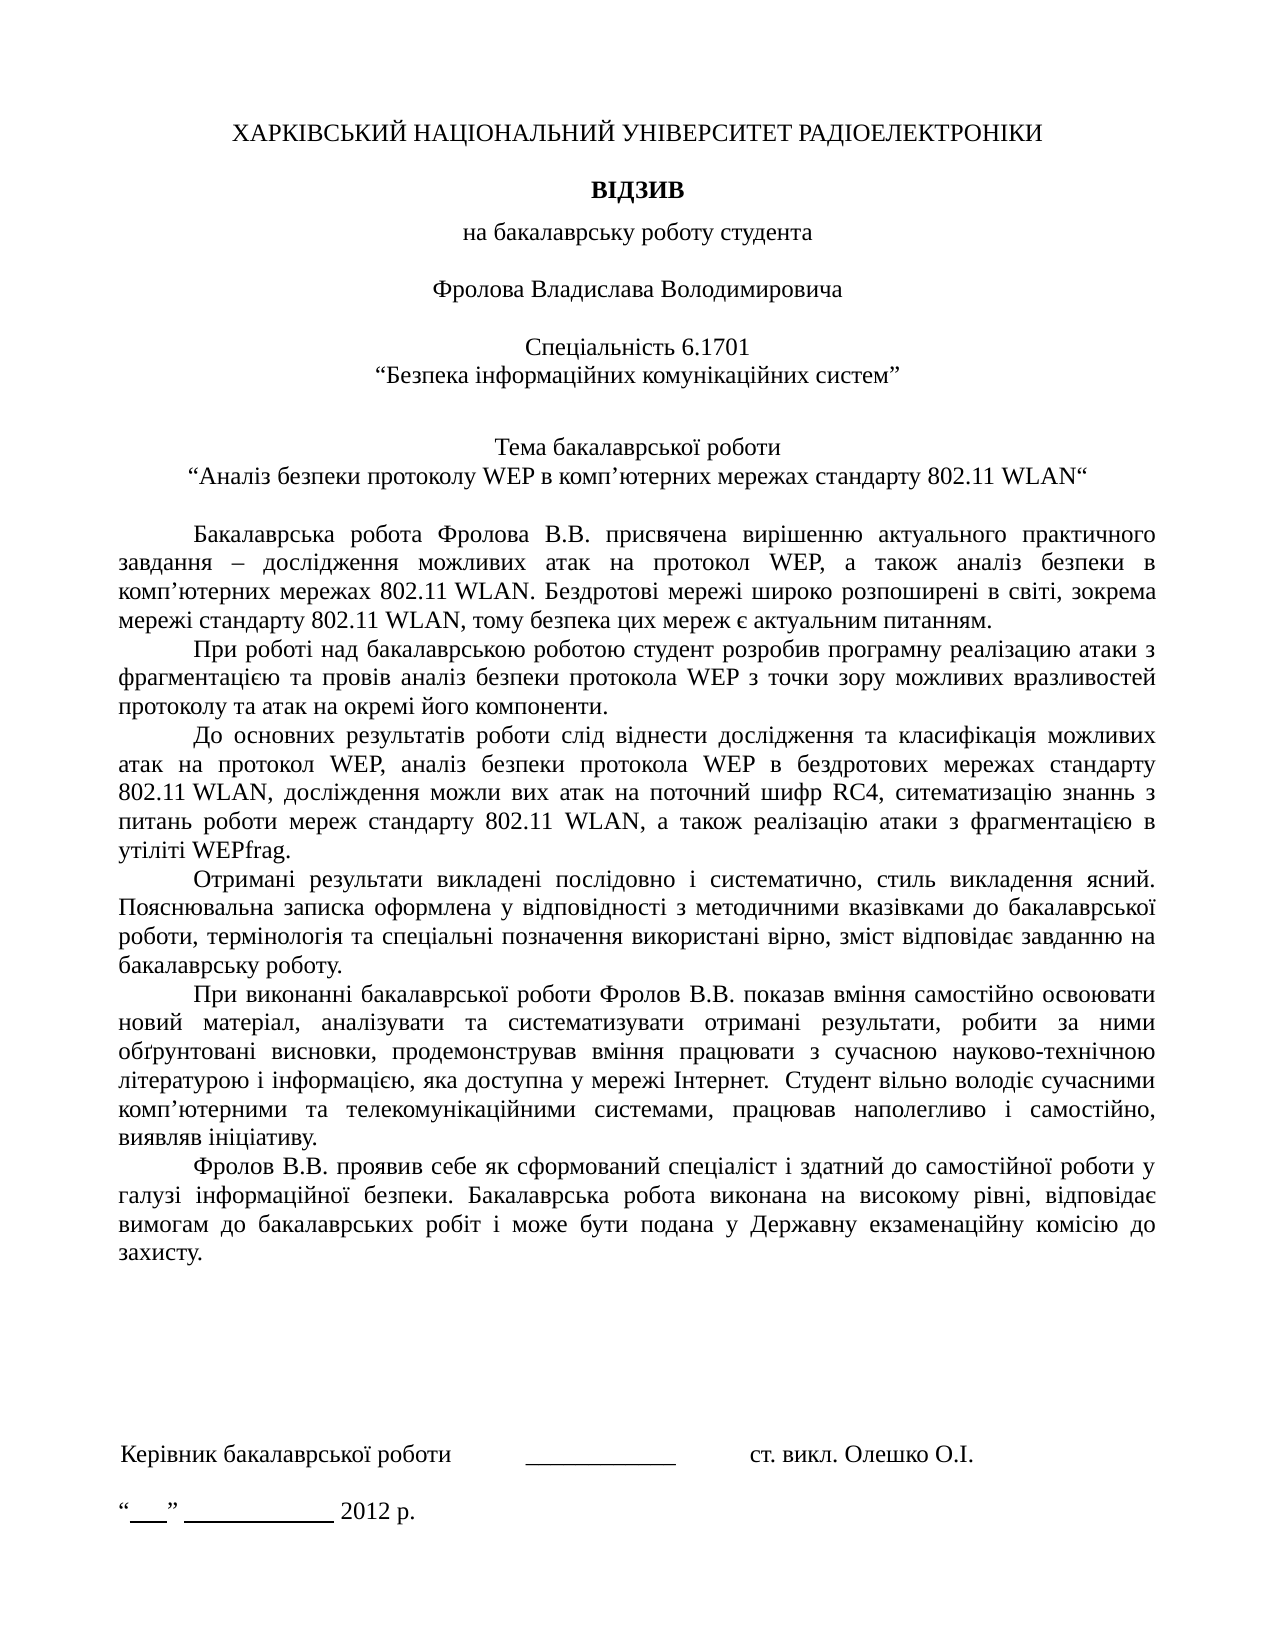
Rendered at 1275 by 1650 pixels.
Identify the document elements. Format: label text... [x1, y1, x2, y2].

text “Аналіз безпеки протоколу WEP в комп’ютерних мережах стандарту 802.11 WLAN“ [118, 461, 1157, 490]
text Фролова Владислава Володимировича [118, 274, 1157, 303]
table_header Керівник бакалаврської роботи [107, 1439, 463, 1467]
text При виконанні бакалаврської роботи Фролов В.В. показав вміння самостійно освоювати новий матеріал, аналізувати та систематизувати отримані результати, робити за ними обґрунтовані висновки, продемонстрував вміння працювати з сучасною науково-технічною літературою і інформацією, яка доступна у мережі Інтернет. Студент вільно володіє сучасними комп’ютерними та телекомунікаційними системами, працював наполегливо і самостійно, виявляв ініціативу. [118, 979, 1157, 1151]
text Фролов В.В. проявив себе як сформований спеціаліст і здатний до самостійної роботи у галузі інформаційної безпеки. Бакалаврська робота виконана на високому рівні, відповідає вимогам до бакалаврських робіт і може бути подана у Державну екзаменаційну комісію до захисту. [118, 1151, 1157, 1266]
table_header ст. викл. Олешко О.І. [738, 1439, 1104, 1467]
text Спеціальність 6.1701 [118, 332, 1157, 361]
text ВІДЗИВ [118, 176, 1157, 204]
text ХАРКІВСЬКИЙ НАЦІОНАЛЬНИЙ УНІВЕРСИТЕТ РАДІОЕЛЕКТРОНІКИ [118, 118, 1157, 147]
text Бакалаврська робота Фролова В.В. присвячена вирішенню актуального практичного завдання – дослідження можливих атак на протокол WEP, а також аналіз безпеки в комп’ютерних мережах 802.11 WLAN. Бездротові мережі широко розпоширені в світі, зокрема мережі стандарту 802.11 WLAN, тому безпека цих мереж є актуальним питанням. [118, 519, 1157, 634]
text Тема бакалаврської роботи [118, 432, 1157, 461]
text на бакалаврську роботу студента [118, 217, 1157, 246]
text До основних результатів роботи слід віднести дослідження та класифікація можливих атак на протокол WEP, аналіз безпеки протокола WEP в бездротових мережах стандарту 802.11 WLAN, досліждення можли вих атак на поточний шифр RC4, ситематизацію знаннь з питань роботи мереж стандарту 802.11 WLAN, а також реалізацію атаки з фрагментацією в утіліті WEPfrag. [118, 720, 1157, 864]
table_header ____________ [463, 1439, 738, 1467]
text “ ” 2012 р. [118, 1496, 1157, 1525]
text “Безпека інформаційних комунікаційних систем” [118, 361, 1157, 389]
text При роботі над бакалаврською роботою студент розробив програмну реалізацию атаки з фрагментацією та провів аналіз безпеки протокола WEP з точки зору можливих вразливостей протоколу та атак на окремі його компоненти. [118, 634, 1157, 720]
text Отримані результати викладені послідовно і систематично, стиль викладення ясний. Пояснювальна записка оформлена у відповідності з методичними вказівками до бакалаврської роботи, термінологія та спеціальні позначення використані вірно, зміст відповідає завданню на бакалаврську роботу. [118, 864, 1157, 979]
